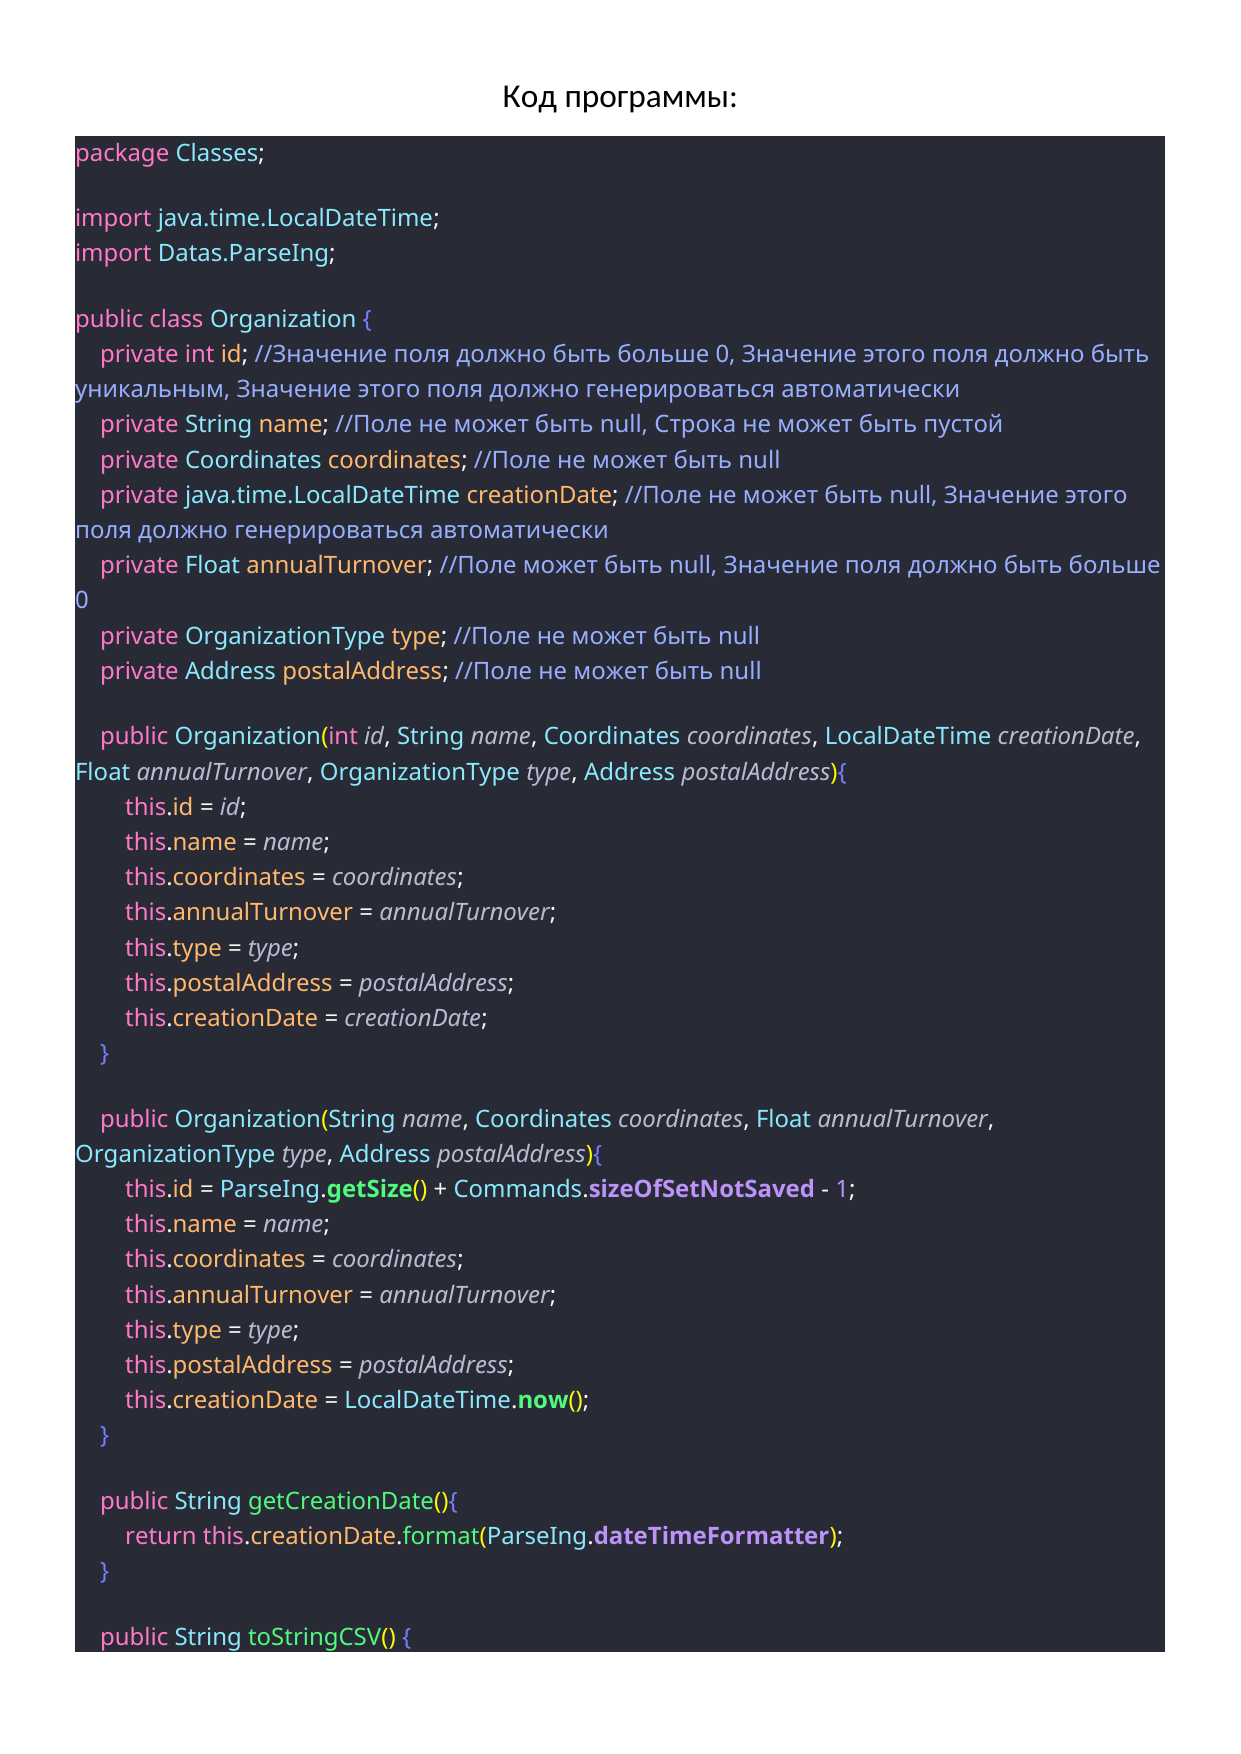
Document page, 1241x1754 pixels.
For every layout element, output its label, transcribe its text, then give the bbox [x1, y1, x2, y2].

text package Classes; import java.time.LocalDateTime; import Datas.ParseIng; public class Organization { private int id; //Значение поля должно быть больше 0, Значение этого поля должно быть уникальным, Значение этого поля должно генерироваться автоматически private String name; //Поле не может быть null, Строка не может быть пустой private Coordinates coordinates; //Поле не может быть null private java.time.LocalDateTime creationDate; //Поле не может быть null, Значение этого поля должно генерироваться автоматически private Float annualTurnover; //Поле может быть null, Значение поля должно быть больше 0 private OrganizationType type; //Поле не может быть null private Address postalAddress; //Поле не может быть null public Organization(int id, String name, Coordinates coordinates, LocalDateTime creationDate, Float annualTurnover, OrganizationType type, Address postalAddress){ this.id = id; this.name = name; this.coordinates = coordinates; this.annualTurnover = annualTurnover; this.type = type; this.postalAddress = postalAddress; this.creationDate = creationDate; } public Organization(String name, Coordinates coordinates, Float annualTurnover, OrganizationType type, Address postalAddress){ this.id = ParseIng.getSize() + Commands.sizeOfSetNotSaved - 1; this.name = name; this.coordinates = coordinates; this.annualTurnover = annualTurnover; this.type = type; this.postalAddress = postalAddress; this.creationDate = LocalDateTime.now(); } public String getCreationDate(){ return this.creationDate.format(ParseIng.dateTimeFormatter); } public String toStringCSV() { [75, 136, 1165, 1652]
text Код программы: [75, 75, 1165, 116]
